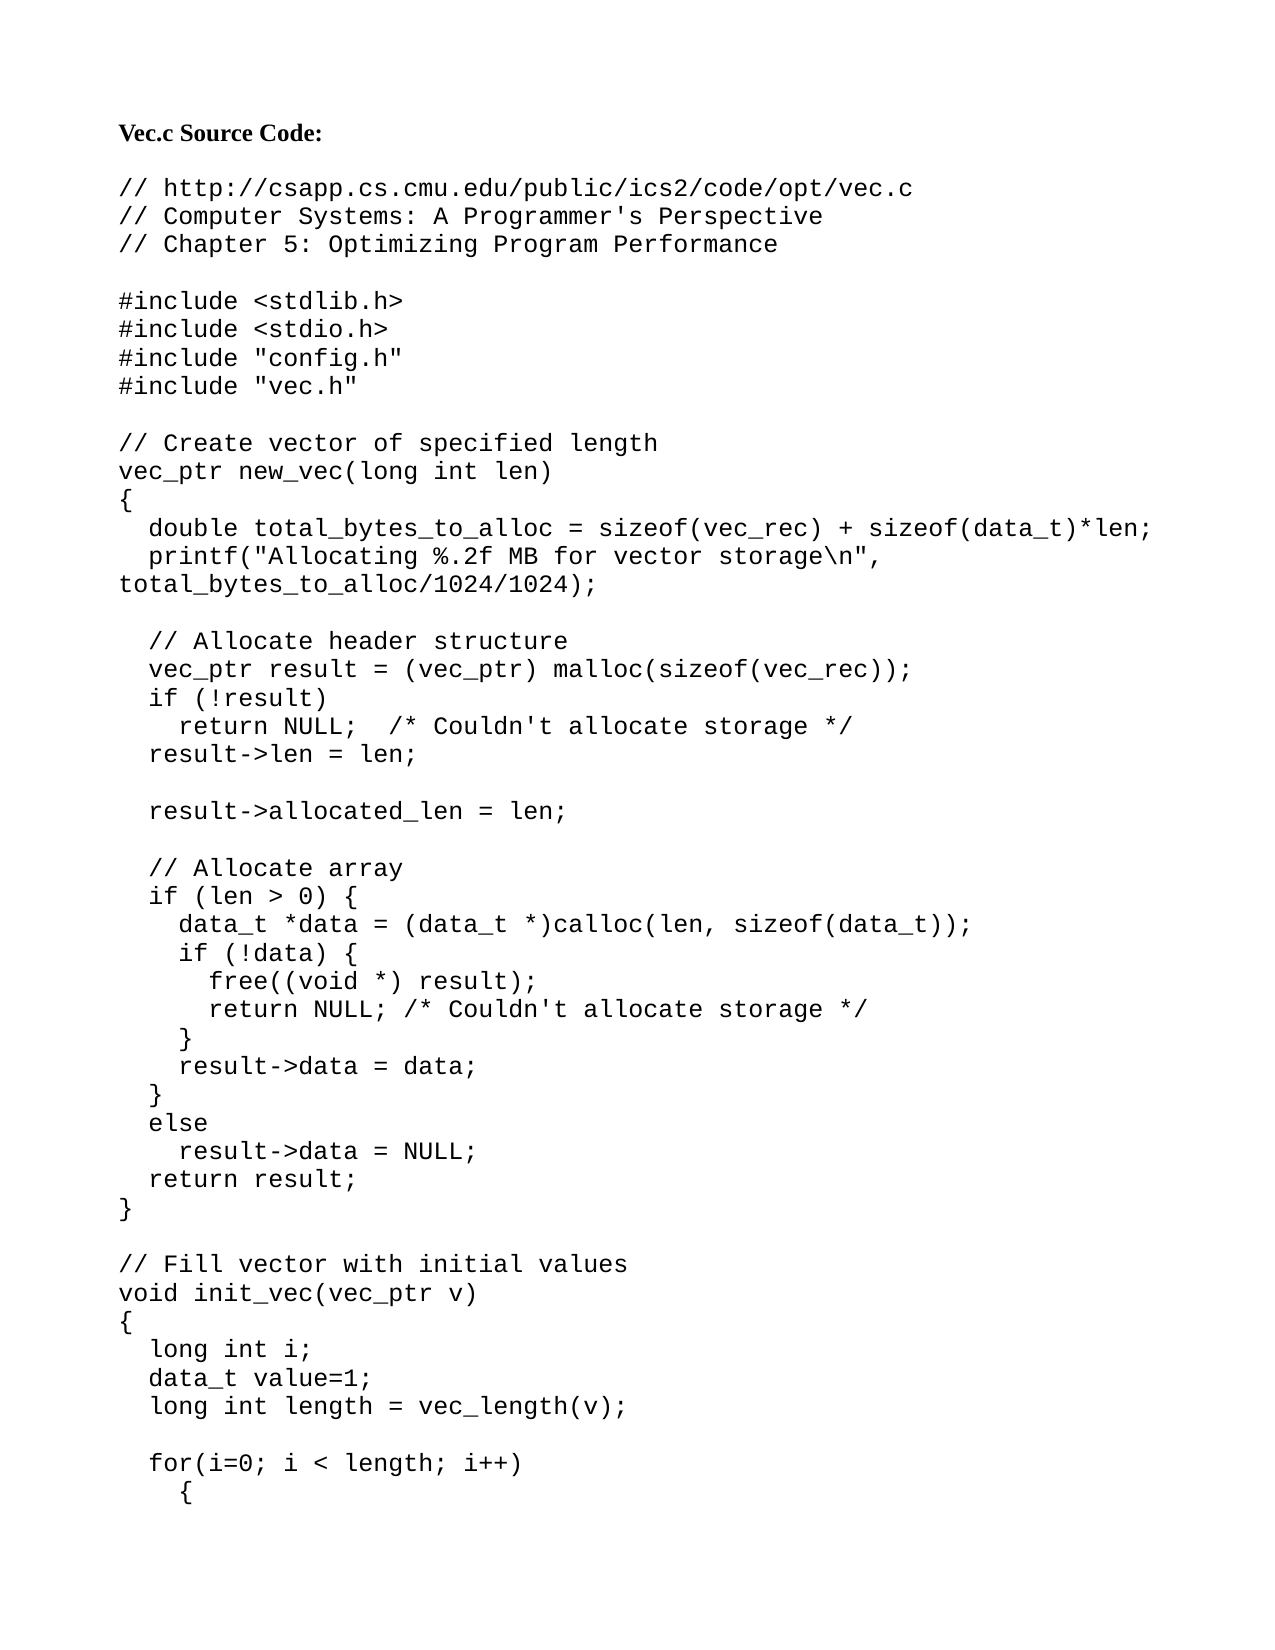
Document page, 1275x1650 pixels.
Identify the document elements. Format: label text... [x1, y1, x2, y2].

text if (!data) { [118, 940, 1157, 968]
text data_t *data = (data_t *)calloc(len, sizeof(data_t)); [118, 912, 1157, 940]
text vec_ptr result = (vec_ptr) malloc(sizeof(vec_rec)); [118, 657, 1157, 685]
text // Fill vector with initial values [118, 1252, 1157, 1280]
text if (len > 0) { [118, 883, 1157, 912]
text } [118, 1195, 1157, 1223]
text Vec.c Source Code: [118, 118, 1157, 147]
text { [118, 1478, 1157, 1507]
text } [118, 1082, 1157, 1110]
text // Chapter 5: Optimizing Program Performance [118, 232, 1157, 260]
text #include "vec.h" [118, 373, 1157, 402]
text vec_ptr new_vec(long int len) [118, 458, 1157, 487]
text void init_vec(vec_ptr v) [118, 1280, 1157, 1308]
text long int i; [118, 1337, 1157, 1365]
text result->data = data; [118, 1053, 1157, 1082]
text return NULL; /* Couldn't allocate storage */ [118, 713, 1157, 742]
text result->allocated_len = len; [118, 798, 1157, 827]
text data_t value=1; [118, 1365, 1157, 1393]
text #include <stdlib.h> [118, 288, 1157, 317]
text if (!result) [118, 685, 1157, 713]
text result->len = len; [118, 742, 1157, 770]
text double total_bytes_to_alloc = sizeof(vec_rec) + sizeof(data_t)*len; [118, 515, 1157, 543]
text { [118, 1308, 1157, 1337]
text // Allocate header structure [118, 628, 1157, 657]
text result->data = NULL; [118, 1138, 1157, 1167]
text for(i=0; i < length; i++) [118, 1450, 1157, 1478]
text { [118, 487, 1157, 515]
text #include "config.h" [118, 345, 1157, 373]
text free((void *) result); [118, 968, 1157, 997]
text return result; [118, 1167, 1157, 1195]
text printf("Allocating %.2f MB for vector storage\n", total_bytes_to_alloc/1024/1024); [118, 543, 1157, 600]
text } [118, 1025, 1157, 1053]
text // http://csapp.cs.cmu.edu/public/ics2/code/opt/vec.c [118, 175, 1157, 203]
text long int length = vec_length(v); [118, 1393, 1157, 1422]
text else [118, 1110, 1157, 1138]
text // Computer Systems: A Programmer's Perspective [118, 203, 1157, 232]
text #include <stdio.h> [118, 317, 1157, 345]
text // Allocate array [118, 855, 1157, 883]
text return NULL; /* Couldn't allocate storage */ [118, 997, 1157, 1025]
text // Create vector of specified length [118, 430, 1157, 458]
